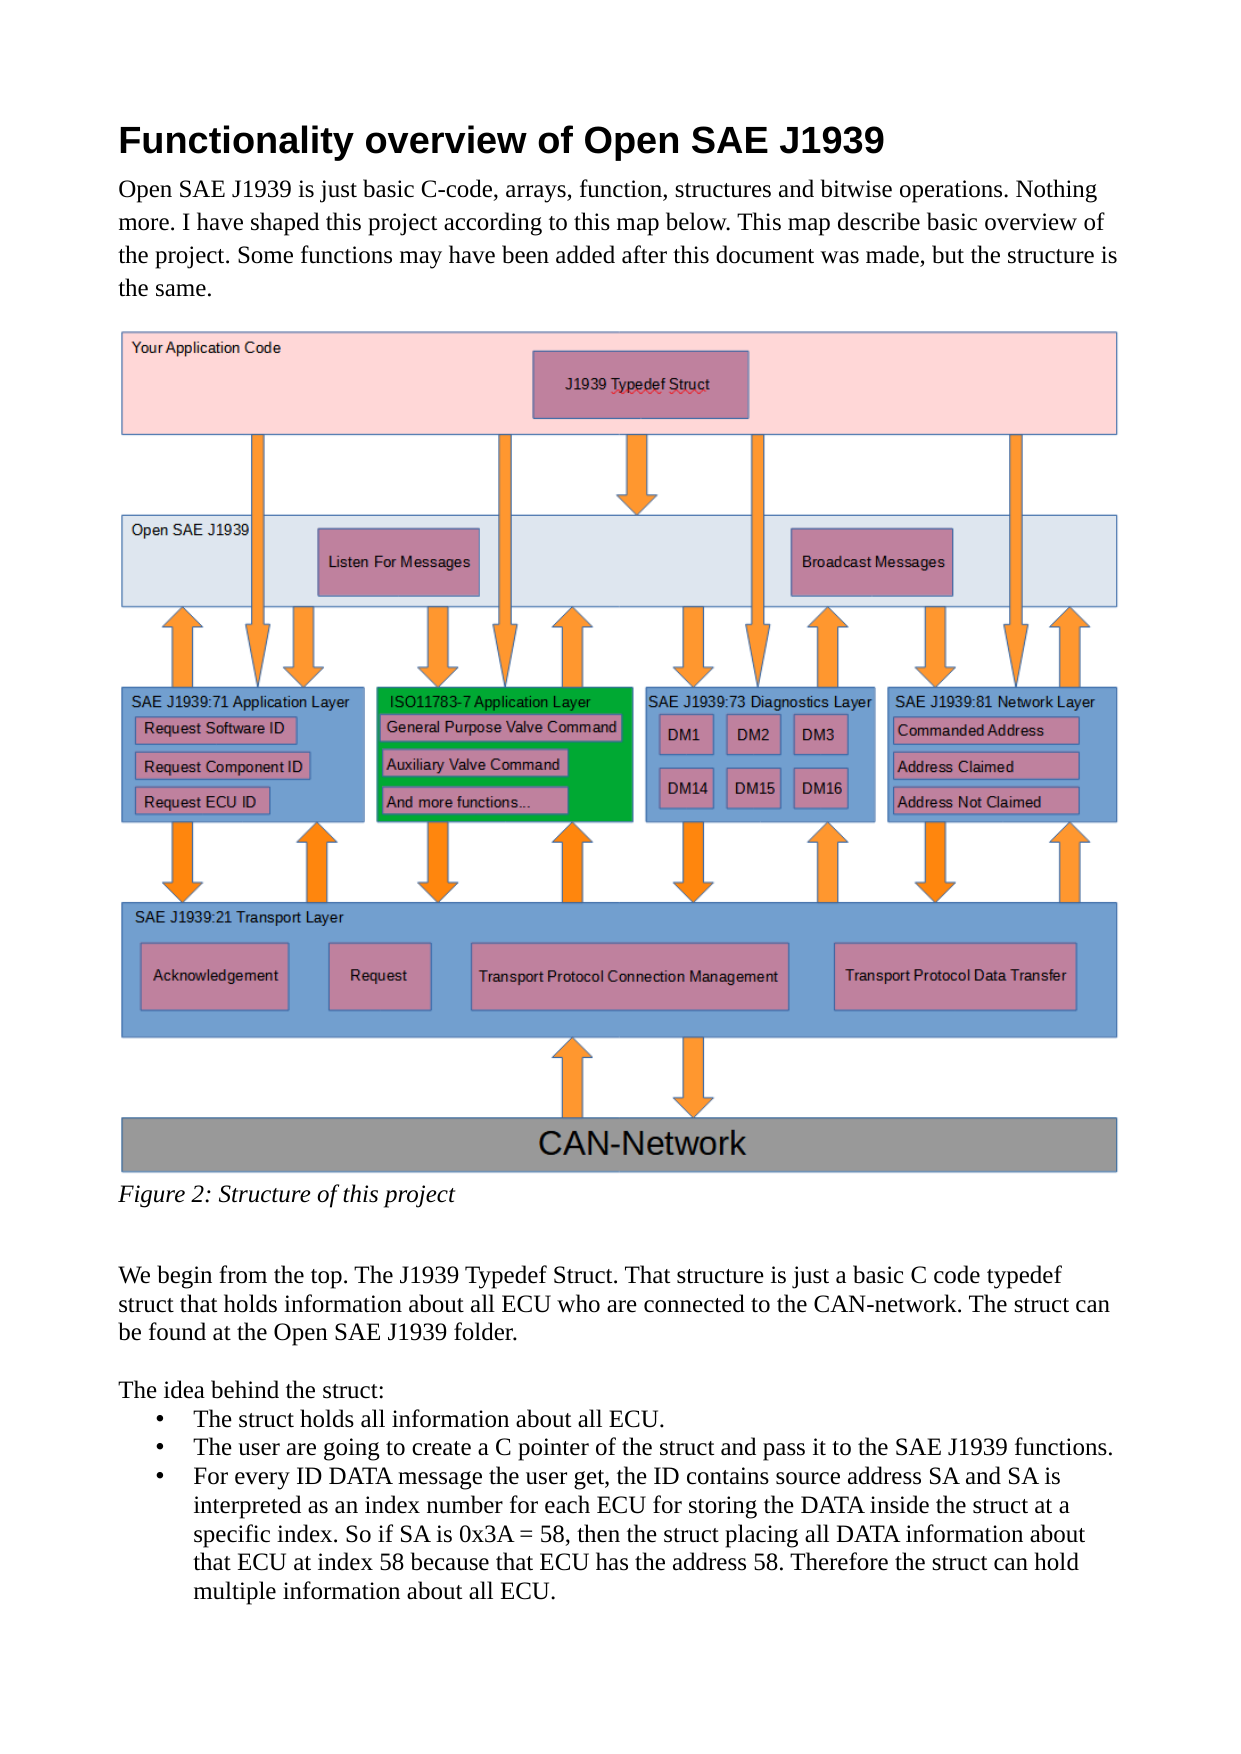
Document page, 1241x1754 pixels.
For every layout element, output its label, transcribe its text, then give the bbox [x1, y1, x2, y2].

text The idea behind the struct: [118, 1375, 1122, 1404]
text Open SAE J1939 is just basic C-code, arrays, function, structures and bitwise operations. Nothing more. I have shaped this project according to this map below. This map describe basic overview of the project. Some functions may have been added after this document was made, but the structure is the same. [118, 174, 1122, 302]
list The user are going to create a C pointer of the struct and pass it to the SAE J1939 functions. [156, 1432, 1122, 1461]
list For every ID DATA message the user get, the ID contains source address SA and SA is interpreted as an index number for each ECU for storing the DATA inside the struct at a specific index. So if SA is 0x3A = 58, then the struct placing all DATA information about that ECU at index 58 because that ECU has the address 58. Therefore the struct can hold multiple information about all ECU. [156, 1461, 1122, 1605]
text Figure 2: Structure of this project [118, 1180, 1122, 1208]
list The struct holds all information about all ECU. [156, 1404, 1122, 1432]
subtitle Functionality overview of Open SAE J1939 [118, 118, 1122, 162]
picture [118, 321, 1123, 1180]
text We begin from the top. The J1939 Typedef Struct. That structure is just a basic C code typedef struct that holds information about all ECU who are connected to the CAN-network. The struct can be found at the Open SAE J1939 folder. [118, 1260, 1122, 1346]
